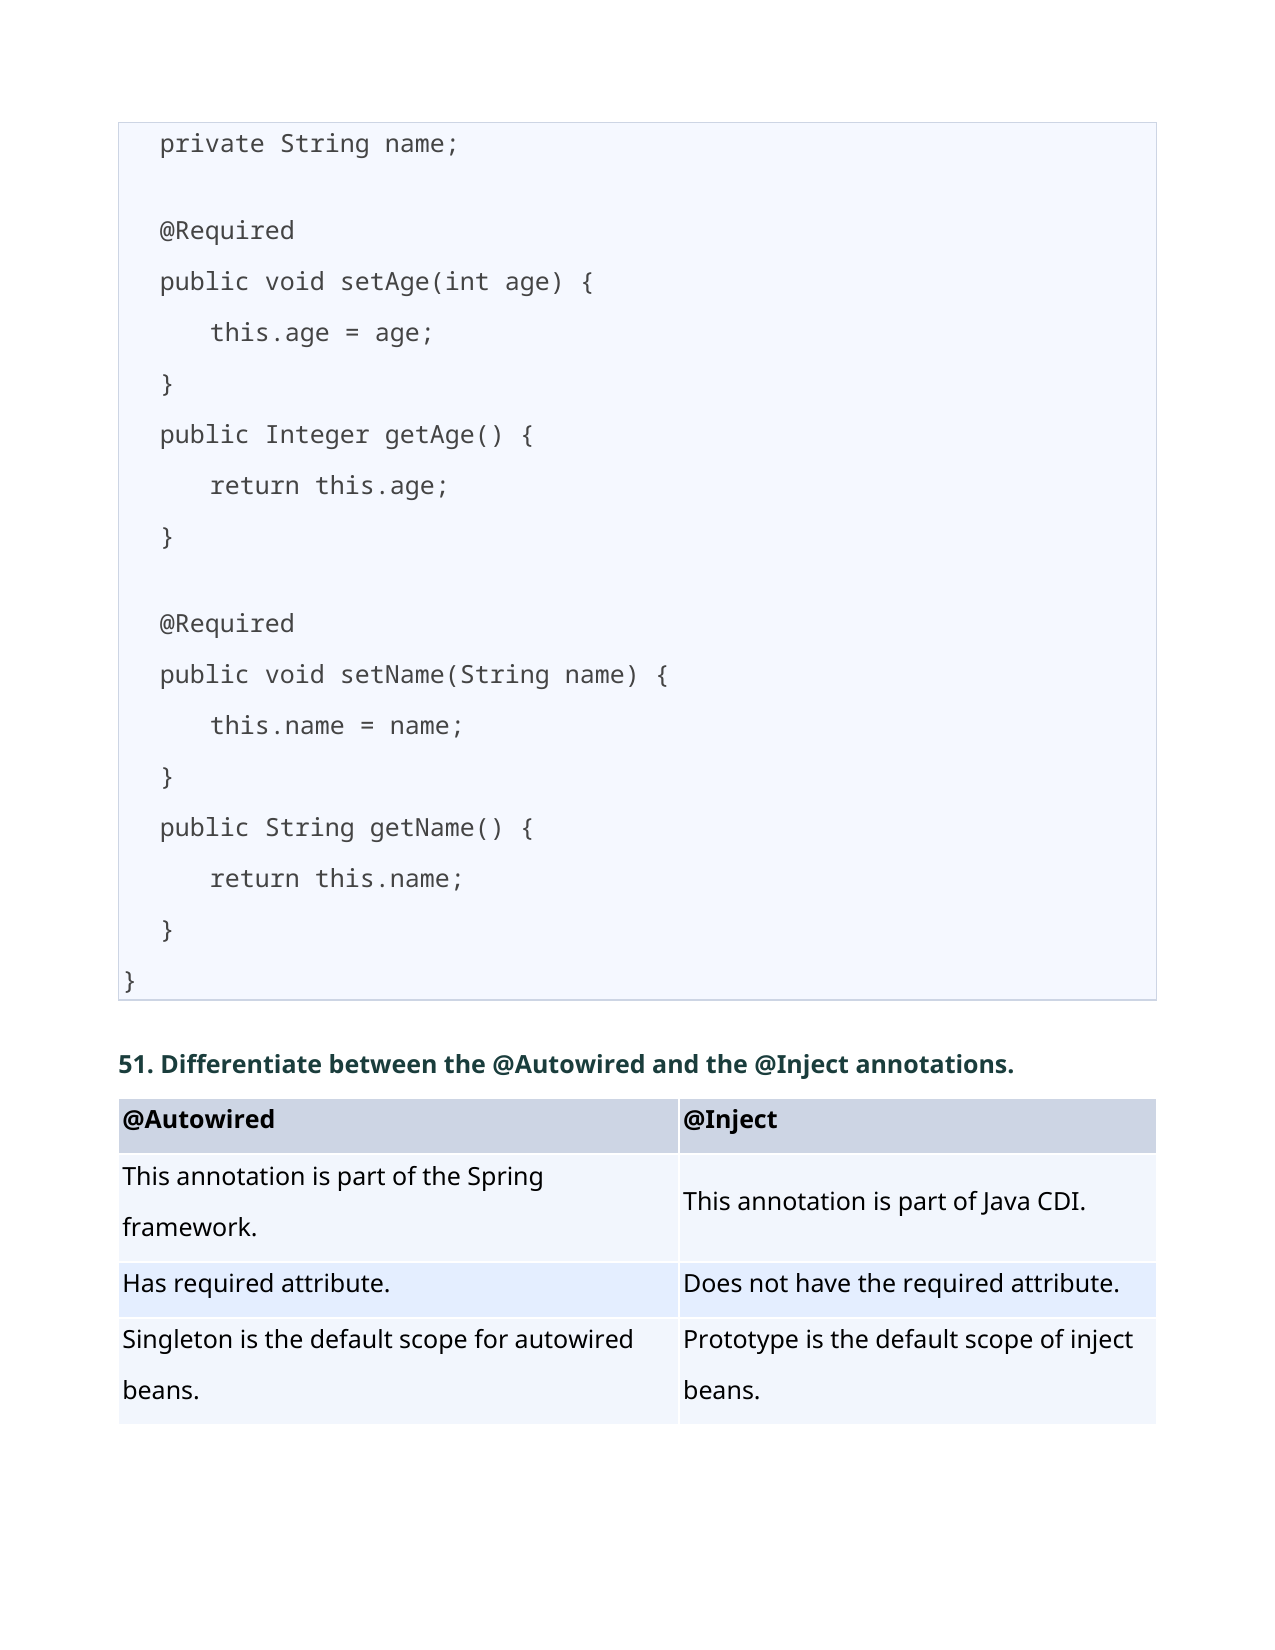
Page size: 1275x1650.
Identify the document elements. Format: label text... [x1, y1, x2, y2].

table_header @Inject [680, 1099, 1156, 1153]
text } [119, 907, 1156, 946]
text this.age = age; [119, 311, 1156, 349]
text return this.name; [119, 856, 1156, 894]
table_cell This annotation is part of Java CDI. [680, 1155, 1156, 1261]
table_cell Does not have the required attribute. [680, 1263, 1156, 1317]
text } [119, 958, 1156, 999]
text } [119, 515, 1156, 553]
text } [119, 754, 1156, 792]
table_header @Autowired [119, 1099, 678, 1153]
table_cell Prototype is the default scope of inject beans. [680, 1319, 1156, 1424]
text public Integer getAge() { [119, 413, 1156, 451]
text @Required [119, 208, 1156, 247]
text public void setAge(int age) { [119, 259, 1156, 298]
text return this.age; [119, 464, 1156, 502]
text private String name; [119, 123, 1156, 160]
table_cell Has required attribute. [119, 1263, 678, 1317]
text this.name = name; [119, 703, 1156, 741]
text @Required [119, 601, 1156, 639]
text public String getName() { [119, 805, 1156, 843]
table_cell This annotation is part of the Spring framework. [119, 1155, 678, 1261]
text public void setName(String name) { [119, 652, 1156, 690]
table_cell Singleton is the default scope for autowired beans. [119, 1319, 678, 1424]
subtitle 51. Differentiate between the @Autowired and the @Inject annotations. [118, 1047, 1157, 1081]
text } [119, 362, 1156, 400]
